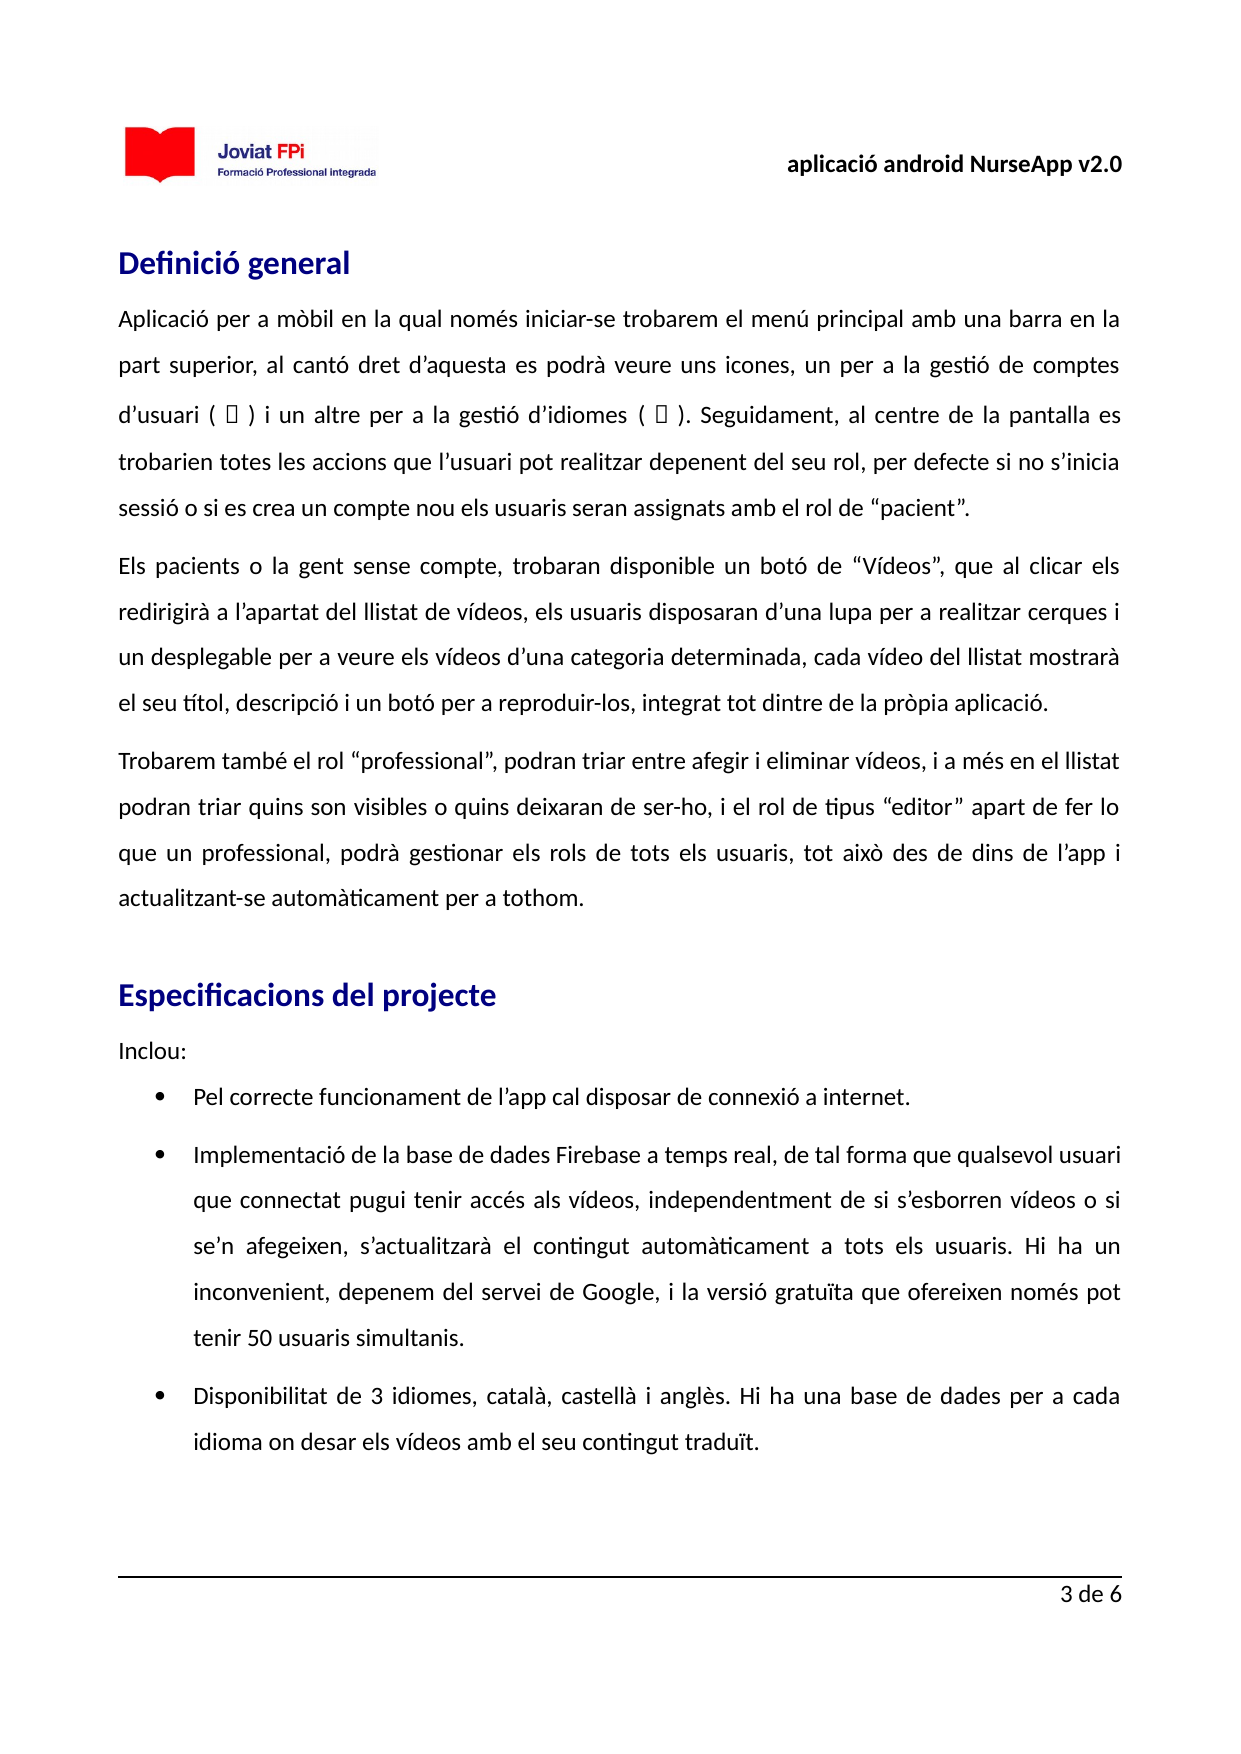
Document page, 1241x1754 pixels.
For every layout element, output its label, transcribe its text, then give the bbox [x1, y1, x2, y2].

text Inclou: [118, 1035, 1122, 1066]
list Disponibilitat de 3 idiomes, català, castellà i anglès. Hi ha una base de dades per a cada idioma on desar els vídeos amb el seu contingut traduït. [156, 1380, 1122, 1456]
text Aplicació per a mòbil en la qual només iniciar-se trobarem el menú principal amb una barra en la part superior, al cantó dret d’aquesta es podrà veure uns icones, un per a la gestió de comptes d’usuari ( 👤 ) i un altre per a la gestió d’idiomes ( 🌐 ). Seguidament, al centre de la pantalla es trobarien totes les accions que l’usuari pot realitzar depenent del seu rol, per defecte si no s’inicia sessió o si es crea un compte nou els usuaris seran assignats amb el rol de “pacient”. [118, 303, 1122, 522]
subtitle Definició general [118, 242, 1122, 283]
text Trobarem també el rol “professional”, podran triar entre afegir i eliminar vídeos, i a més en el llistat podran triar quins son visibles o quins deixaran de ser-ho, i el rol de tipus “editor” apart de fer lo que un professional, podrà gestionar els rols de tots els usuaris, tot això des de dins de l’app i actualitzant-se automàticament per a tothom. [118, 745, 1122, 913]
text Els pacients o la gent sense compte, trobaran disponible un botó de “Vídeos”, que al clicar els redirigirà a l’apartat del llistat de vídeos, els usuaris disposaran d’una lupa per a realitzar cerques i un desplegable per a veure els vídeos d’una categoria determinada, cada vídeo del llistat mostrarà el seu títol, descripció i un botó per a reproduir-los, integrat tot dintre de la pròpia aplicació. [118, 550, 1122, 718]
list Pel correcte funcionament de l’app cal disposar de connexió a internet. [156, 1081, 1122, 1111]
list Implementació de la base de dades Firebase a temps real, de tal forma que qualsevol usuari que connectat pugui tenir accés als vídeos, independentment de si s’esborren vídeos o si se’n afegeixen, s’actualitzarà el contingut automàticament a tots els usuaris. Hi ha un inconvenient, depenem del servei de Google, i la versió gratuïta que ofereixen només pot tenir 50 usuaris simultanis. [156, 1139, 1122, 1352]
subtitle Especificacions del projecte [118, 974, 1122, 1015]
